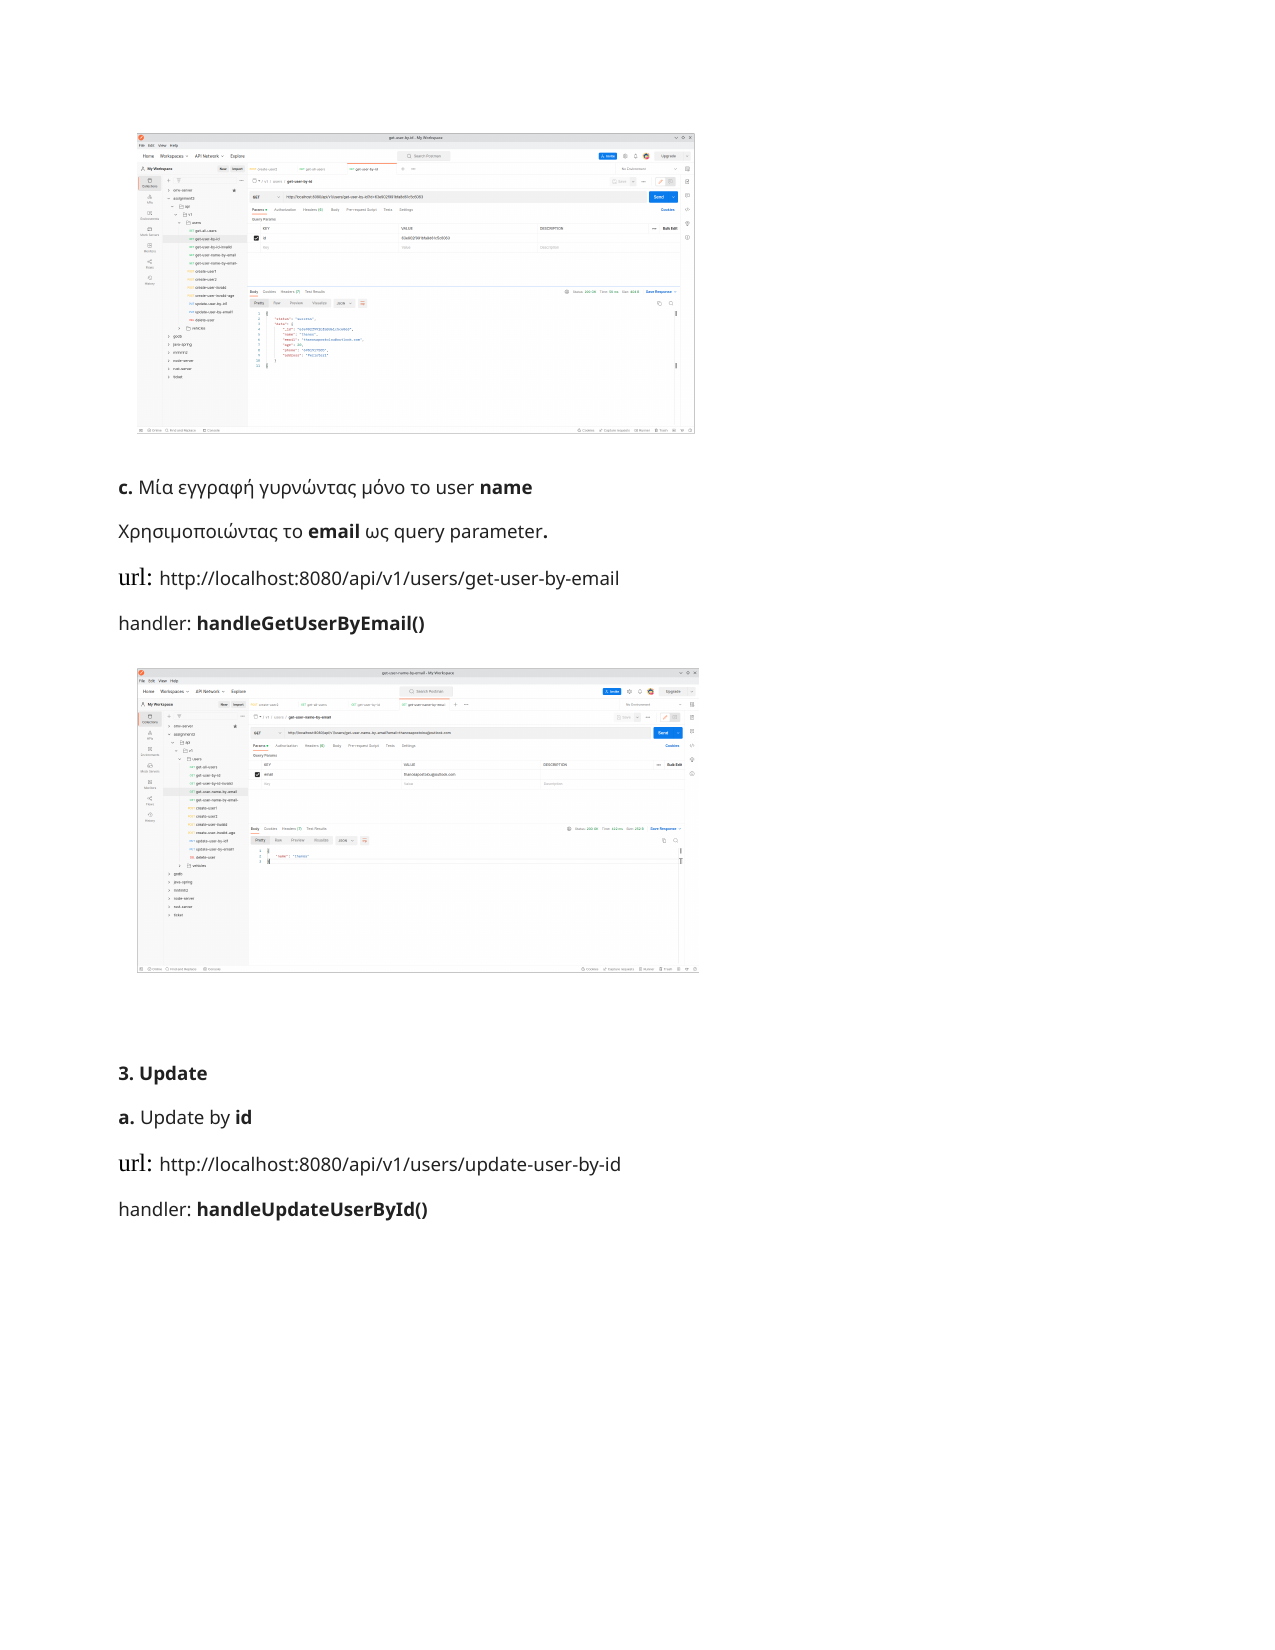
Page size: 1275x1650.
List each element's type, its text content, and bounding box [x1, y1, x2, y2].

text Χρησιμοποιώντας το email ως query parameter. [118, 518, 1157, 544]
text 3. Update [118, 1061, 1157, 1086]
text handler: handleGetUserByEmail() [118, 610, 1157, 636]
text c. Μία εγγραφή γυρνώντας μόνο το user name [118, 475, 1157, 500]
text url: http://localhost:8080/api/v1/users/get-user-by-email [118, 562, 1157, 591]
text handler: handleUpdateUserById() [118, 1196, 1157, 1221]
picture [118, 118, 713, 456]
text a. Update by id [118, 1104, 1157, 1130]
text url: http://localhost:8080/api/v1/users/update-user-by-id [118, 1148, 1157, 1177]
picture [118, 653, 718, 995]
